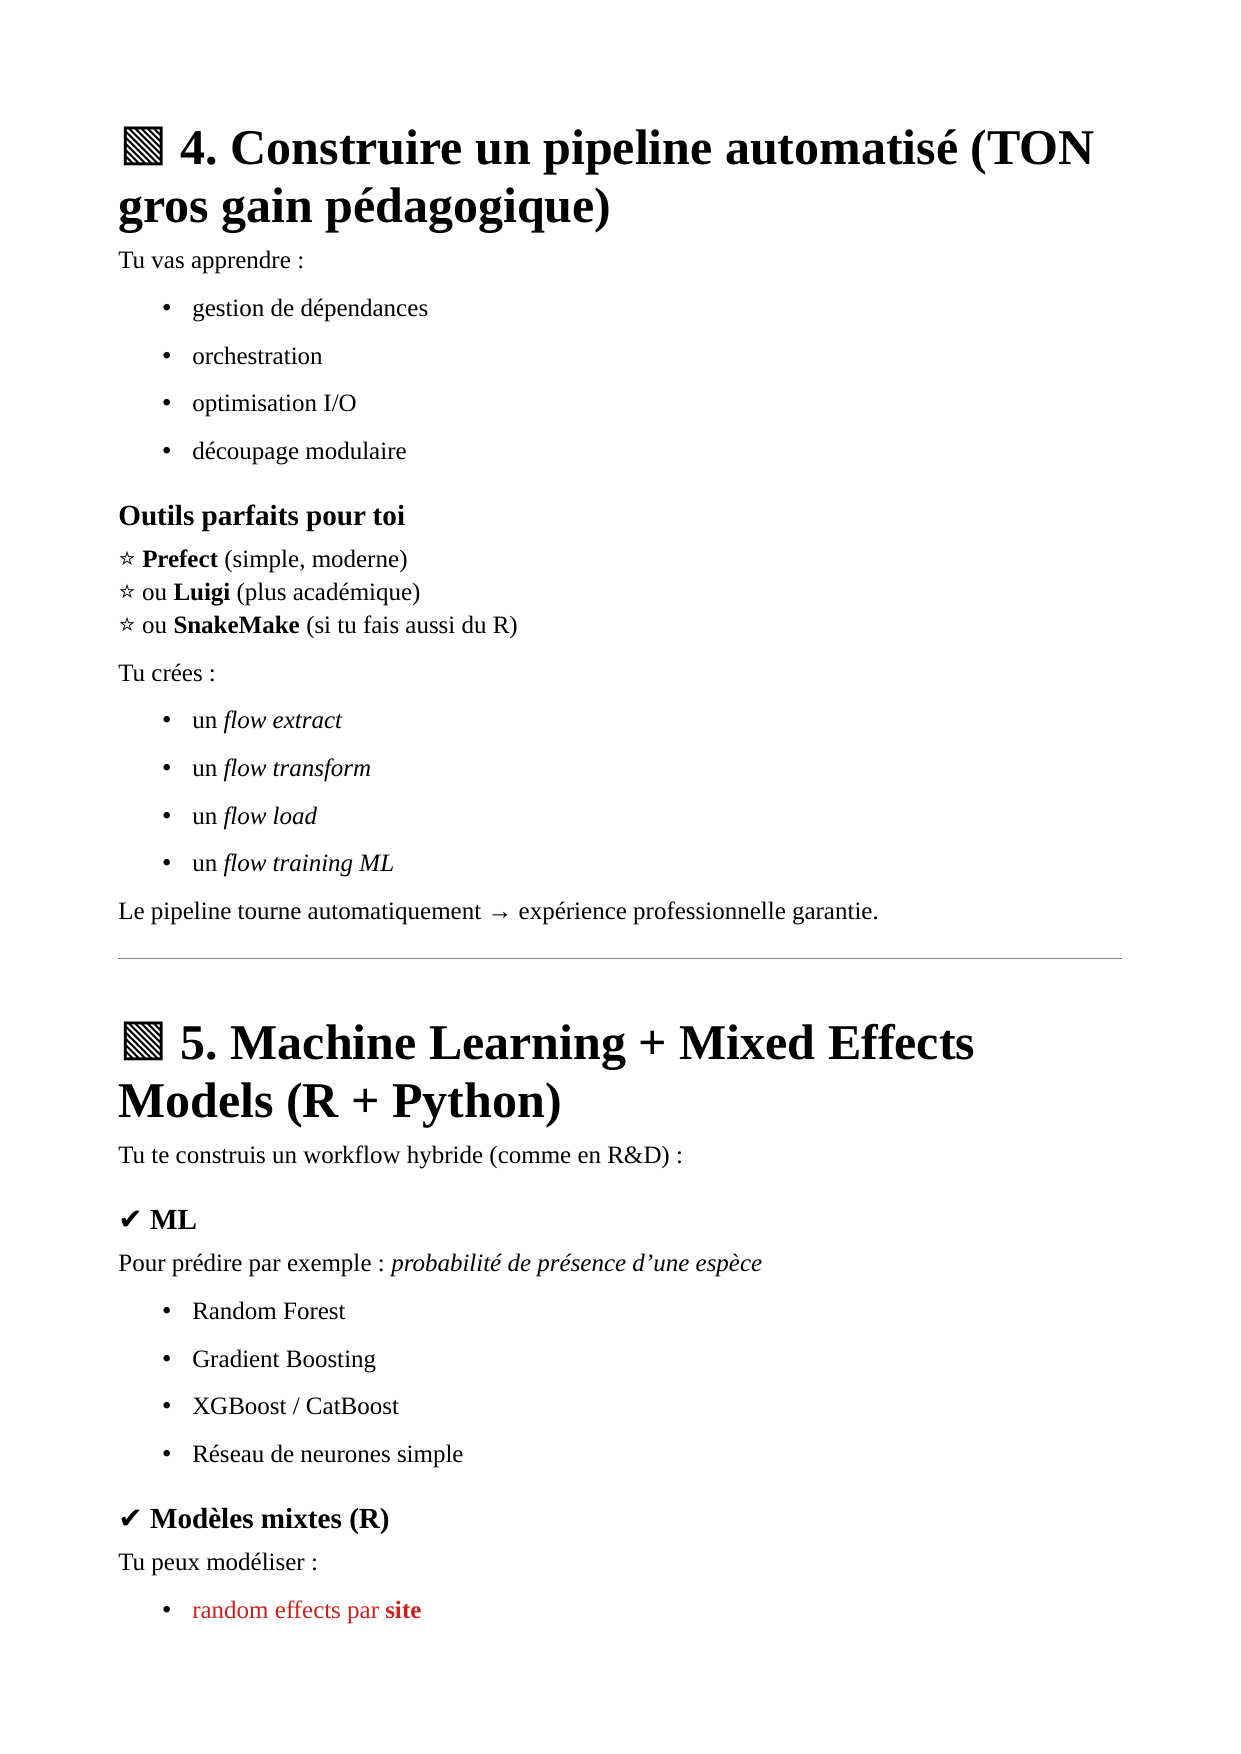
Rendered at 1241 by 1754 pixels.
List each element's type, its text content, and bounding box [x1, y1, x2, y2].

list optimisation I/O [162, 388, 1122, 417]
text Tu vas apprendre : [118, 246, 1122, 274]
subtitle Outils parfaits pour toi [118, 498, 1122, 532]
list un flow transform [162, 753, 1122, 782]
list random effects par site [162, 1595, 1122, 1623]
list découpage modulaire [162, 436, 1122, 465]
list gestion de dépendances [162, 293, 1122, 322]
list XGBoost / CatBoost [162, 1391, 1122, 1420]
subtitle 🟩 4. Construire un pipeline automatisé (TON gros gain pédagogique) [118, 118, 1122, 233]
text Tu crées : [118, 658, 1122, 687]
list Random Forest [162, 1296, 1122, 1325]
text Le pipeline tourne automatiquement → expérience professionnelle garantie. [118, 896, 1122, 925]
subtitle 🟩 5. Machine Learning + Mixed Effects Models (R + Python) [118, 1013, 1122, 1128]
list orchestration [162, 341, 1122, 369]
list Réseau de neurones simple [162, 1439, 1122, 1468]
text ⭐ Prefect (simple, moderne) ⭐ ou Luigi (plus académique) ⭐ ou SnakeMake (si tu fais aussi du R) [118, 544, 1122, 639]
list un flow training ML [162, 848, 1122, 877]
list Gradient Boosting [162, 1344, 1122, 1372]
subtitle ✔️ Modèles mixtes (R) [118, 1501, 1122, 1535]
text Tu te construis un workflow hybride (comme en R&D) : [118, 1140, 1122, 1169]
subtitle ✔️ ML [118, 1202, 1122, 1236]
list un flow load [162, 801, 1122, 829]
text Pour prédire par exemple : probabilité de présence d’une espèce [118, 1248, 1122, 1277]
text Tu peux modéliser : [118, 1547, 1122, 1576]
list un flow extract [162, 706, 1122, 734]
